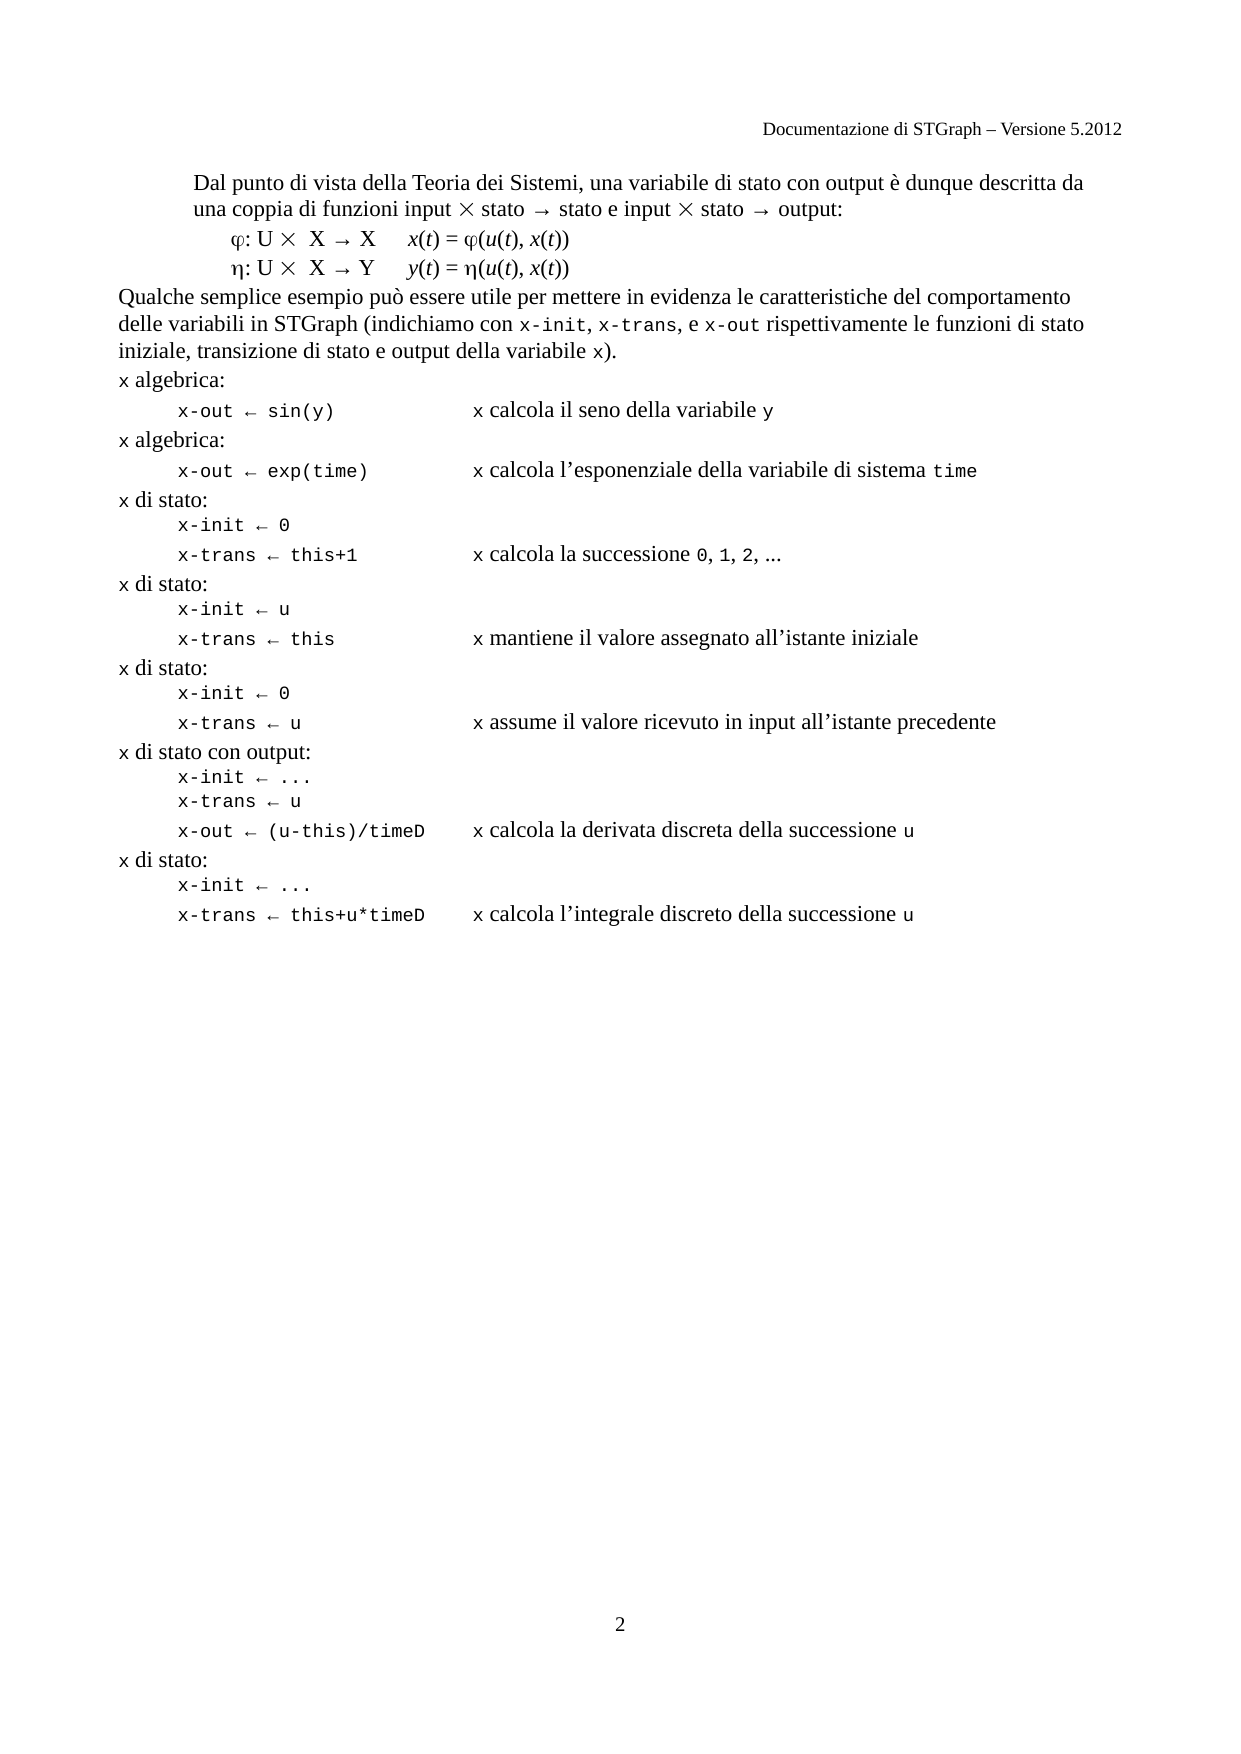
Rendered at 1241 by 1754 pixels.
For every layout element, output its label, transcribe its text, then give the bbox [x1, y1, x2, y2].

text x-out ← exp(time) x calcola l’esponenziale della variabile di sistema time [118, 456, 1122, 483]
text Qualche semplice esempio può essere utile per mettere in evidenza le caratteristiche del comportamento delle variabili in STGraph (indichiamo con x-init, x-trans, e x-out rispettivamente le funzioni di stato iniziale, transizione di stato e output della variabile x). [118, 283, 1122, 364]
text x-init ← 0 [118, 516, 1122, 537]
list j: U ´ X → X x(t) = j(u(t), x(t)) [193, 225, 1122, 251]
text x di stato: [118, 846, 1122, 873]
text x di stato con output: [118, 738, 1122, 765]
text x di stato: [118, 486, 1122, 513]
text x algebrica: [118, 426, 1122, 453]
text x-init ← 0 [118, 684, 1122, 705]
text x-trans ← this x mantiene il valore assegnato all’istante iniziale [118, 624, 1122, 651]
text x di stato: [118, 654, 1122, 681]
text x-out ← (u-this)/timeD x calcola la derivata discreta della successione u [118, 816, 1122, 843]
text x-trans ← u x assume il valore ricevuto in input all’istante precedente [118, 708, 1122, 735]
list h: U ´ X → Y y(t) = h(u(t), x(t)) [193, 254, 1122, 280]
text x-trans ← this+u*timeD x calcola l’integrale discreto della successione u [118, 900, 1122, 927]
text x di stato: [118, 570, 1122, 597]
list Dal punto di vista della Teoria dei Sistemi, una variabile di stato con output è dunque descritta da una coppia di funzioni input ´ stato → stato e input ´ stato → output: [156, 169, 1122, 222]
text x-init ← u [118, 600, 1122, 621]
text x-init ← ... [118, 876, 1122, 897]
text x-init ← ... [118, 768, 1122, 789]
text x algebrica: [118, 367, 1122, 393]
text x-out ← sin(y) x calcola il seno della variabile y [118, 396, 1122, 423]
text x-trans ← this+1 x calcola la successione 0, 1, 2, ... [118, 540, 1122, 567]
text x-trans ← u [118, 792, 1122, 813]
